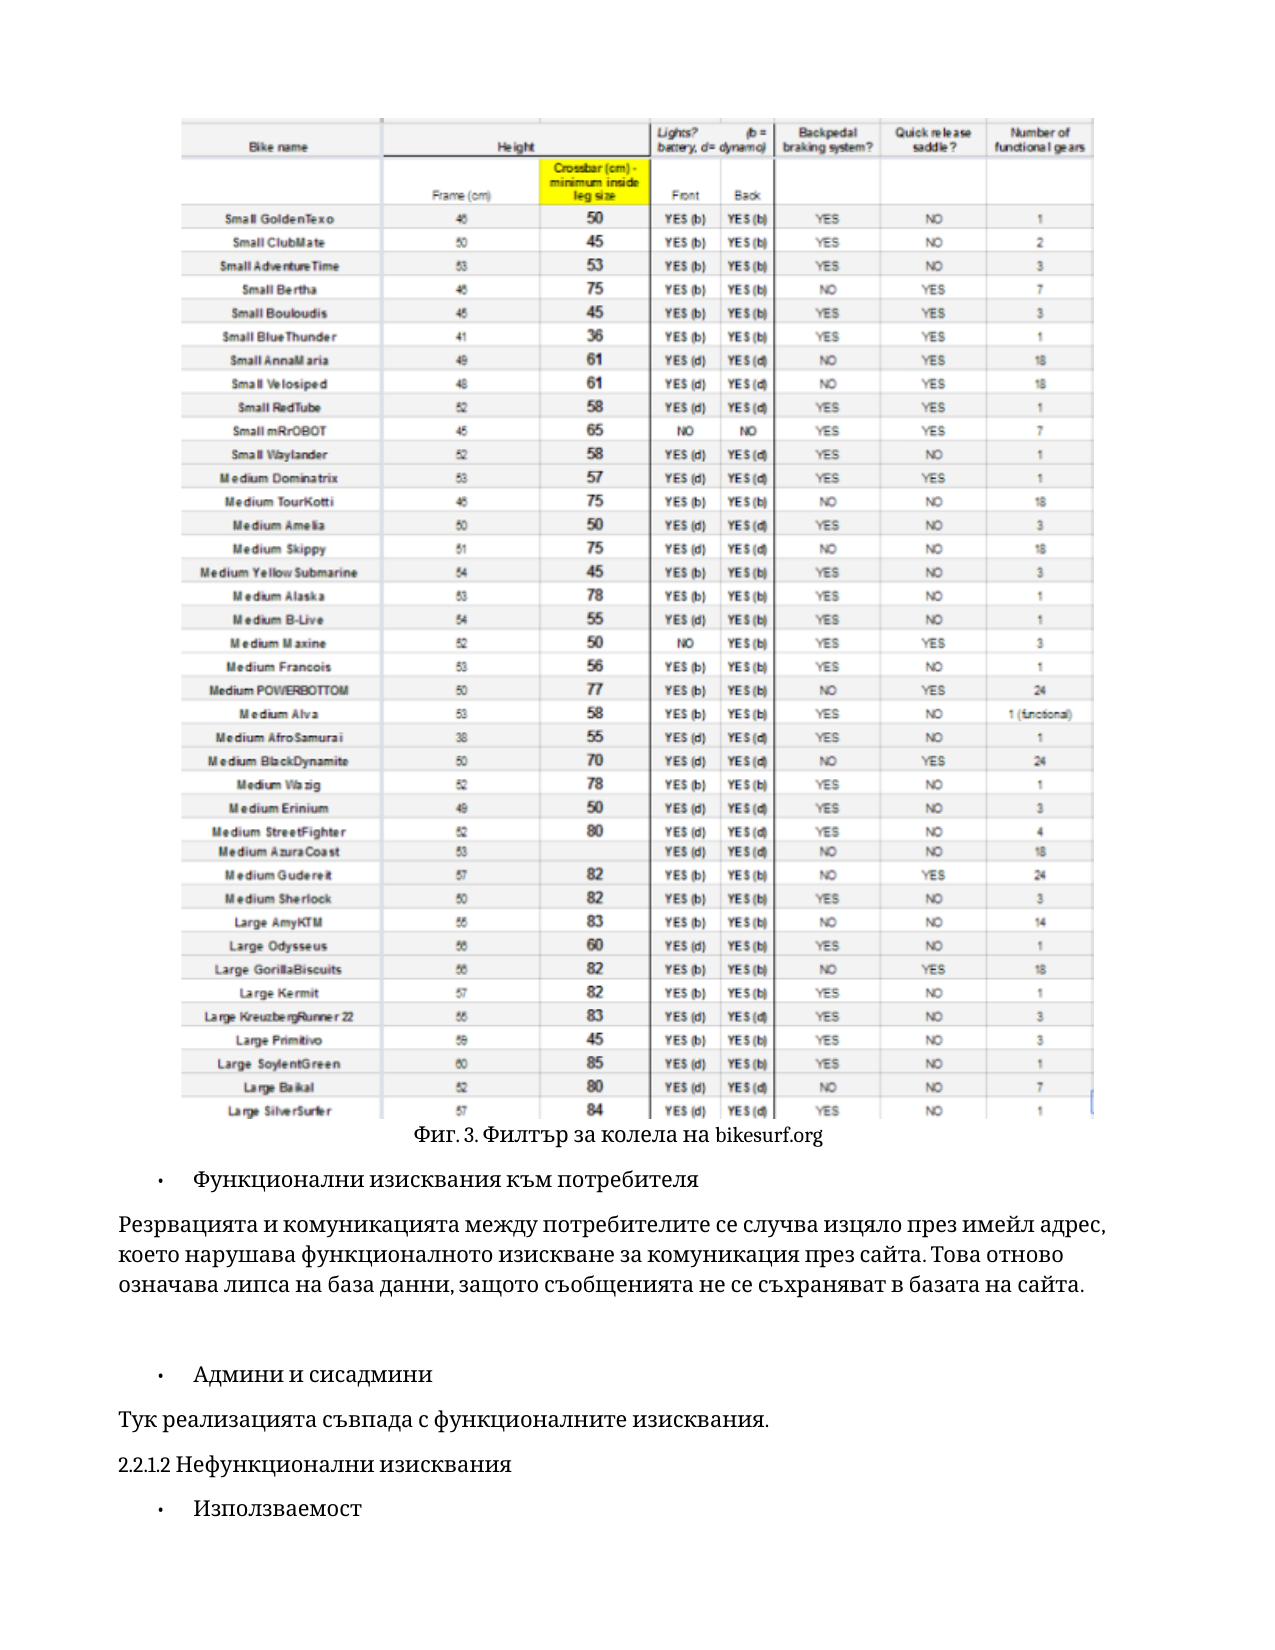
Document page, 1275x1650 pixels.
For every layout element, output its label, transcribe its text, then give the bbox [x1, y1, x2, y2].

list Използваемост [156, 1497, 1157, 1522]
text Резрвацията и комуникацията между потребителите се случва изцяло през имейл адрес, което нарушава функционалното изискване за комуникация през сайта. Това отново означава липса на база данни, защото съобщенията не се съхраняват в базата на сайта. [118, 1213, 1157, 1298]
text Тук реализацията съвпада с функционалните изисквания. [118, 1407, 1157, 1433]
list Функционални изисквания към потребителя [156, 1168, 1157, 1193]
list Админи и сисадмини [156, 1363, 1157, 1388]
text Фиг. 3. Филтър за колела на bikesurf.org [118, 118, 1157, 1148]
text 2.2.1.2 Нефункционални изисквания [118, 1452, 1157, 1477]
picture [181, 118, 1094, 1119]
